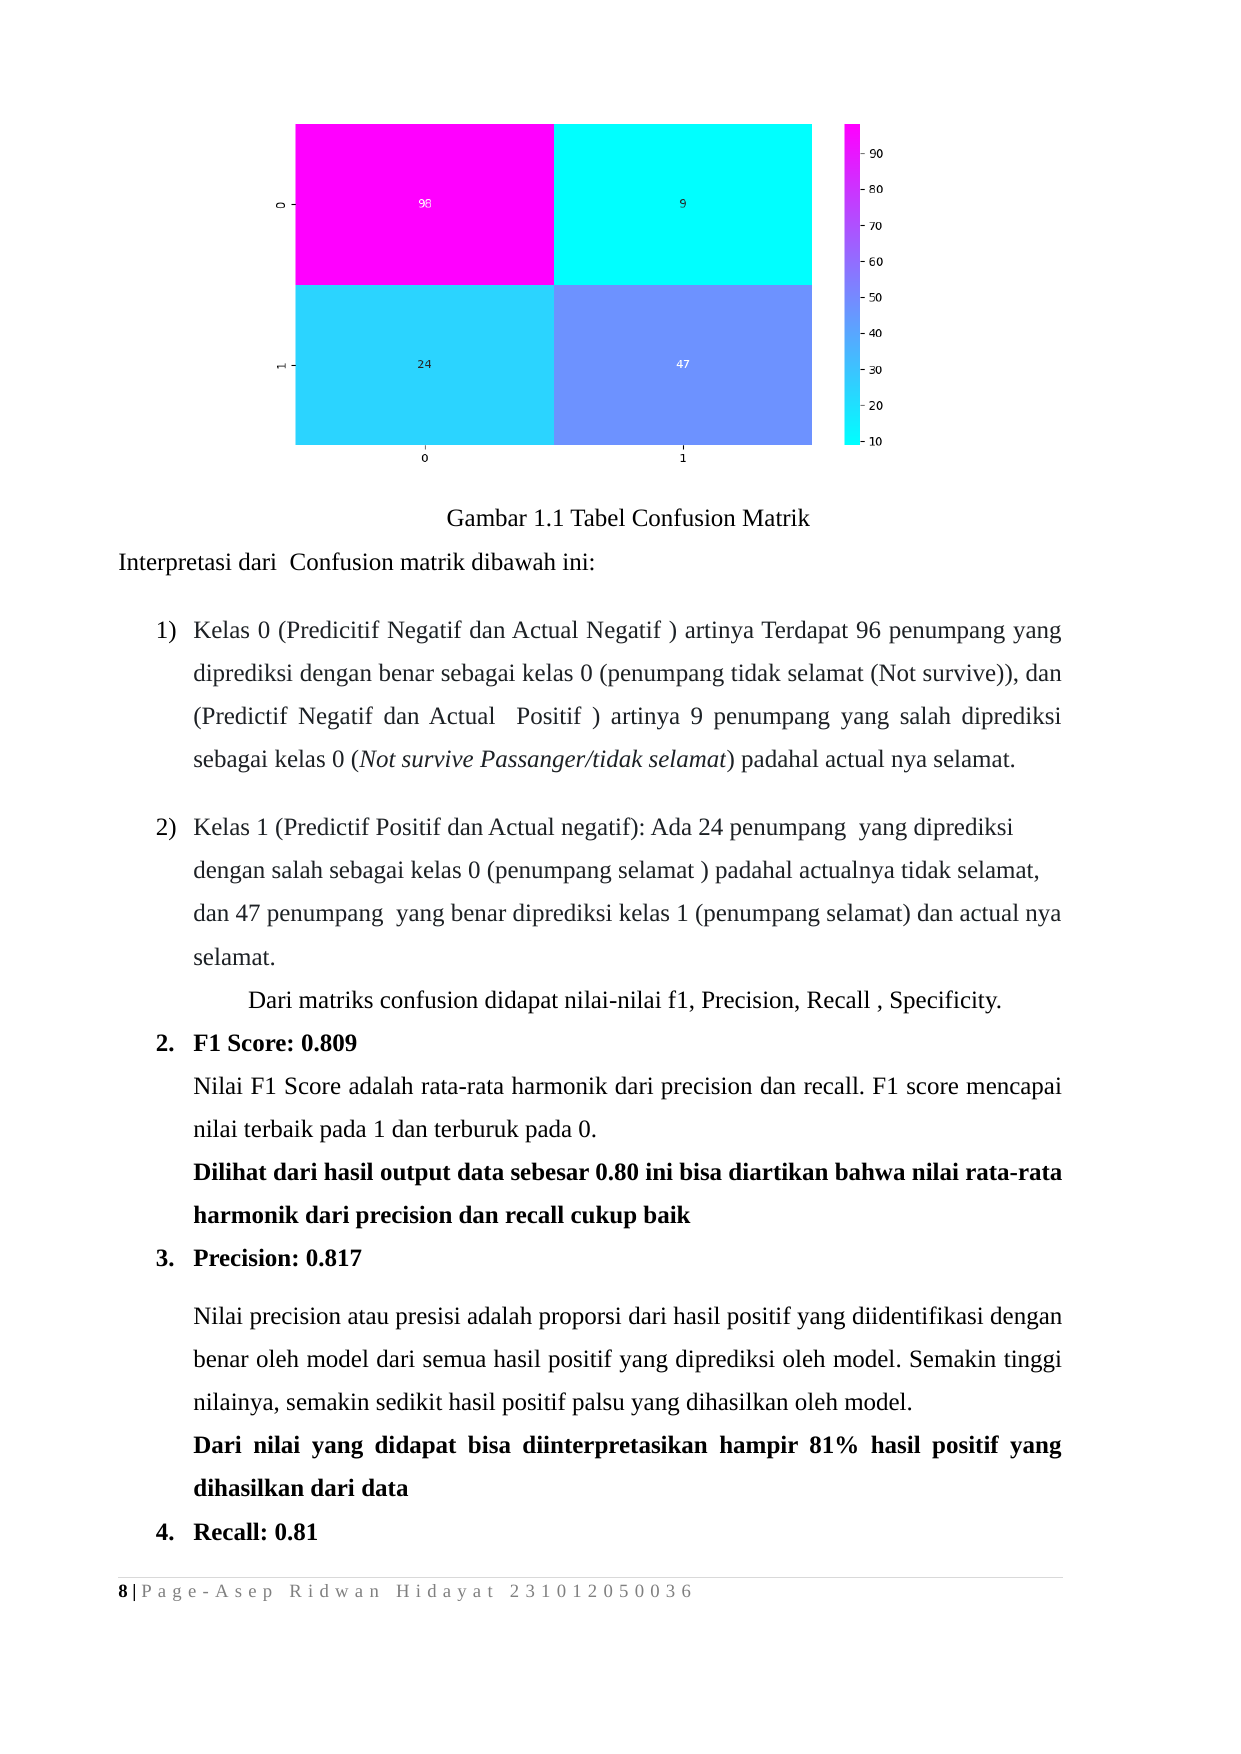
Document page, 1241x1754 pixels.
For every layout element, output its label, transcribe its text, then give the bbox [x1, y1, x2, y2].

list Precision: 0.817 [156, 1243, 1063, 1272]
list Gambar 1.1 Tabel Confusion Matrik [193, 503, 1063, 532]
list Dari nilai yang didapat bisa diinterpretasikan hampir 81% hasil positif yang dihasilkan dari data [193, 1430, 1063, 1502]
list Kelas 0 (Predicitif Negatif dan Actual Negatif ) artinya Terdapat 96 penumpang yang diprediksi dengan benar sebagai kelas 0 (penumpang tidak selamat (Not survive)), dan (Predictif Negatif dan Actual Positif ) artinya 9 penumpang yang salah diprediksi sebagai kelas 0 (Not survive Passanger/tidak selamat) padahal actual nya selamat. [156, 615, 1063, 773]
text Interpretasi dari Confusion matrik dibawah ini: [118, 547, 1063, 575]
list Dari matriks confusion didapat nilai-nilai f1, Precision, Recall , Specificity. [193, 985, 1063, 1013]
list Nilai precision atau presisi adalah proporsi dari hasil positif yang diidentifikasi dengan benar oleh model dari semua hasil positif yang diprediksi oleh model. Semakin tinggi nilainya, semakin sedikit hasil positif palsu yang dihasilkan oleh model. [193, 1301, 1063, 1416]
list Nilai F1 Score adalah rata-rata harmonik dari precision dan recall. F1 score mencapai nilai terbaik pada 1 dan terburuk pada 0. [193, 1071, 1063, 1143]
list Recall: 0.81 [156, 1517, 1063, 1545]
list Kelas 1 (Predictif Positif dan Actual negatif): Ada 24 penumpang yang diprediksi dengan salah sebagai kelas 0 (penumpang selamat ) padahal actualnya tidak selamat, dan 47 penumpang yang benar diprediksi kelas 1 (penumpang selamat) dan actual nya selamat. [156, 812, 1063, 970]
list F1 Score: 0.809 [156, 1028, 1063, 1057]
list Dilihat dari hasil output data sebesar 0.80 ini bisa diartikan bahwa nilai rata-rata harmonik dari precision dan recall cukup baik [193, 1157, 1063, 1229]
